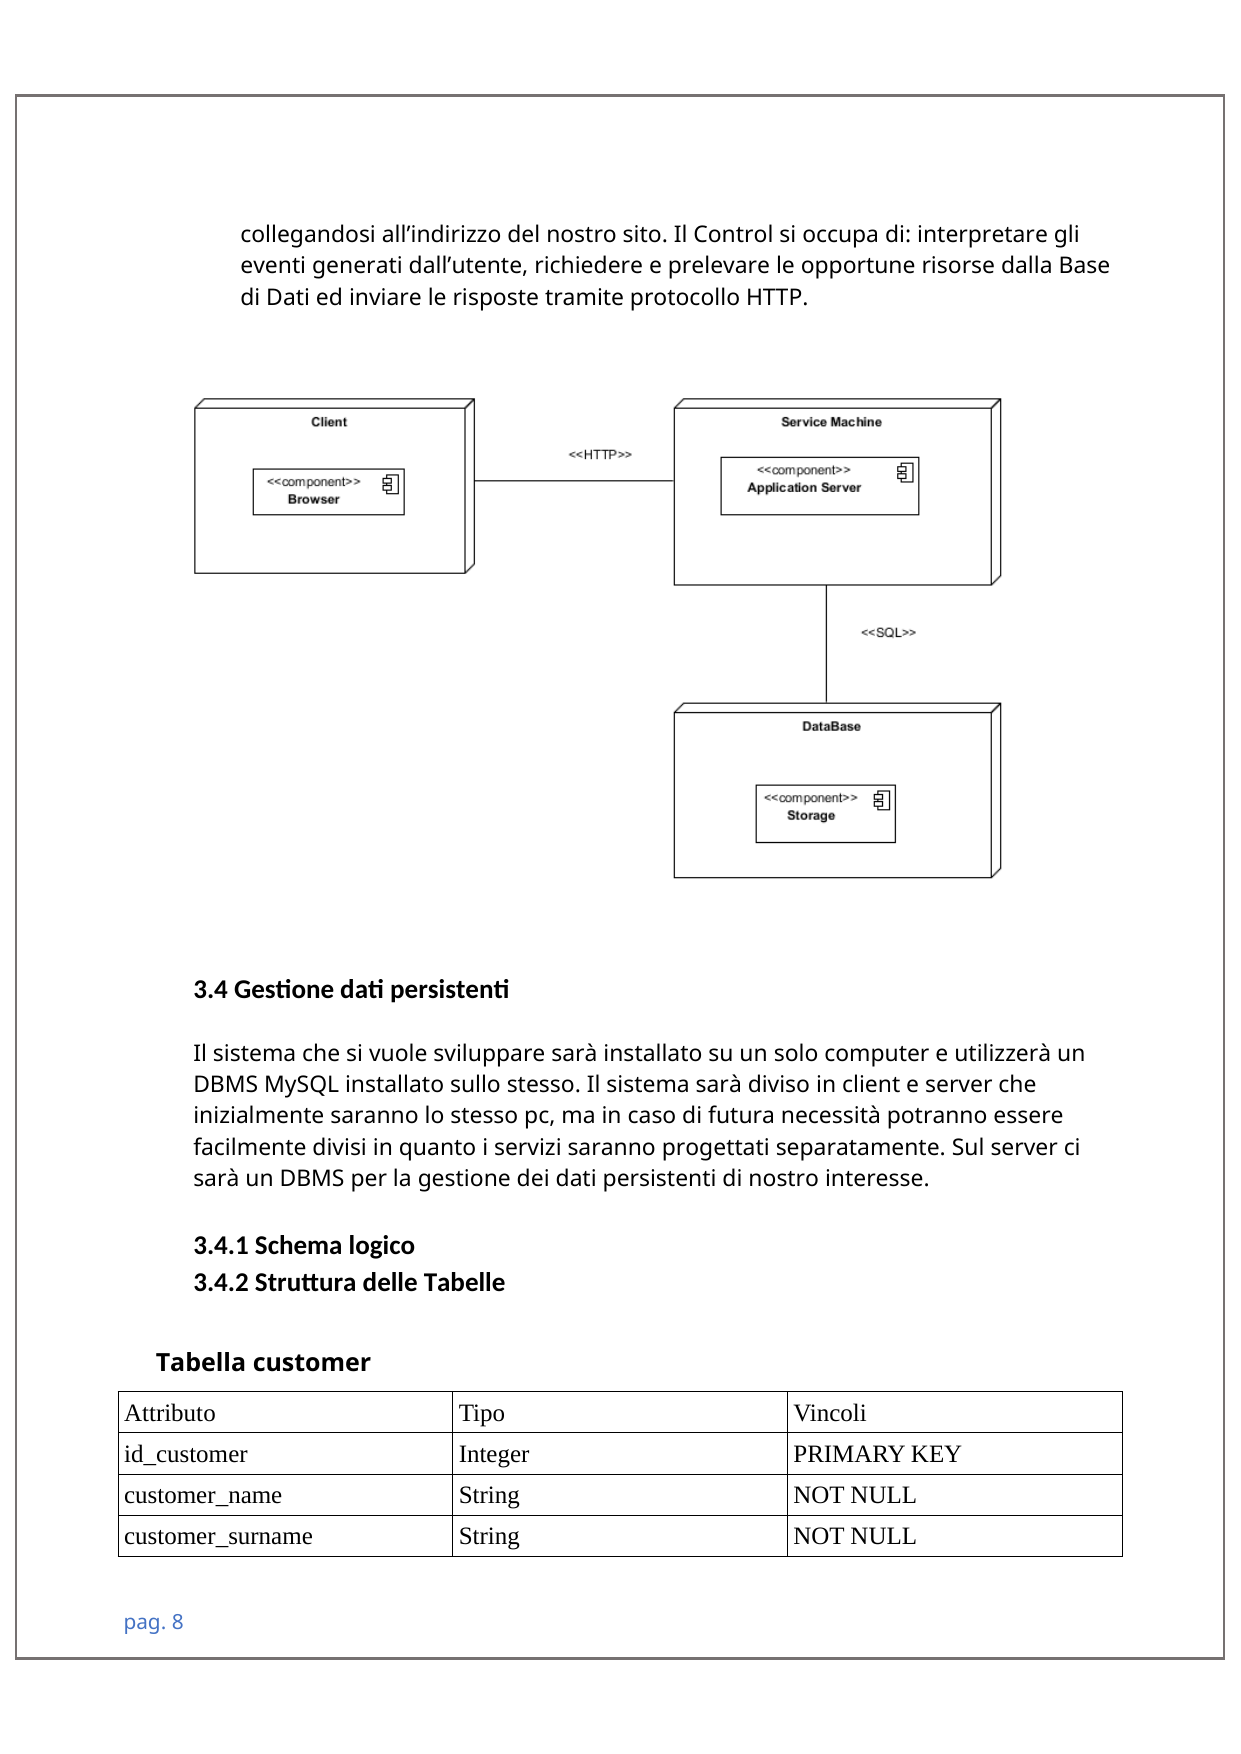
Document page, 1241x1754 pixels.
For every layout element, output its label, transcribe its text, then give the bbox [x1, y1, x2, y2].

table_header Vincoli [788, 1392, 1122, 1432]
table_cell NOT NULL [788, 1516, 1122, 1556]
table_cell NOT NULL [788, 1475, 1122, 1515]
subtitle 3.4.1 Schema logico [156, 1228, 1122, 1261]
table_cell String [453, 1475, 787, 1515]
table_cell PRIMARY KEY [788, 1433, 1122, 1473]
table_cell String [453, 1516, 787, 1556]
table_cell customer_surname [119, 1516, 452, 1556]
list Il sistema che si vuole sviluppare sarà installato su un solo computer e utilizzerà un DBMS MySQL installato sullo stesso. Il sistema sarà diviso in client e server che inizialmente saranno lo stesso pc, ma in caso di futura necessità potranno essere facilmente divisi in quanto i servizi saranno progettati separatamente. Sul server ci sarà un DBMS per la gestione dei dati persistenti di nostro interesse. [156, 1037, 1122, 1193]
table_header Tipo [453, 1392, 787, 1432]
table_header Attributo [119, 1392, 452, 1432]
subtitle 3.4.2 Struttura delle Tabelle [156, 1266, 1122, 1298]
subtitle 3.4 Gestione dati persistenti [156, 972, 1122, 1005]
table_cell id_customer [119, 1433, 452, 1473]
list collegandosi all’indirizzo del nostro sito. Il Control si occupa di: interpretare gli eventi generati dall’utente, richiedere e prelevare le opportune risorse dalla Base di Dati ed inviare le risposte tramite protocollo HTTP. [203, 218, 1122, 312]
subtitle Tabella customer [156, 1344, 1122, 1378]
table_cell customer_name [119, 1475, 452, 1515]
table_cell Integer [453, 1433, 787, 1473]
picture [192, 396, 1006, 883]
